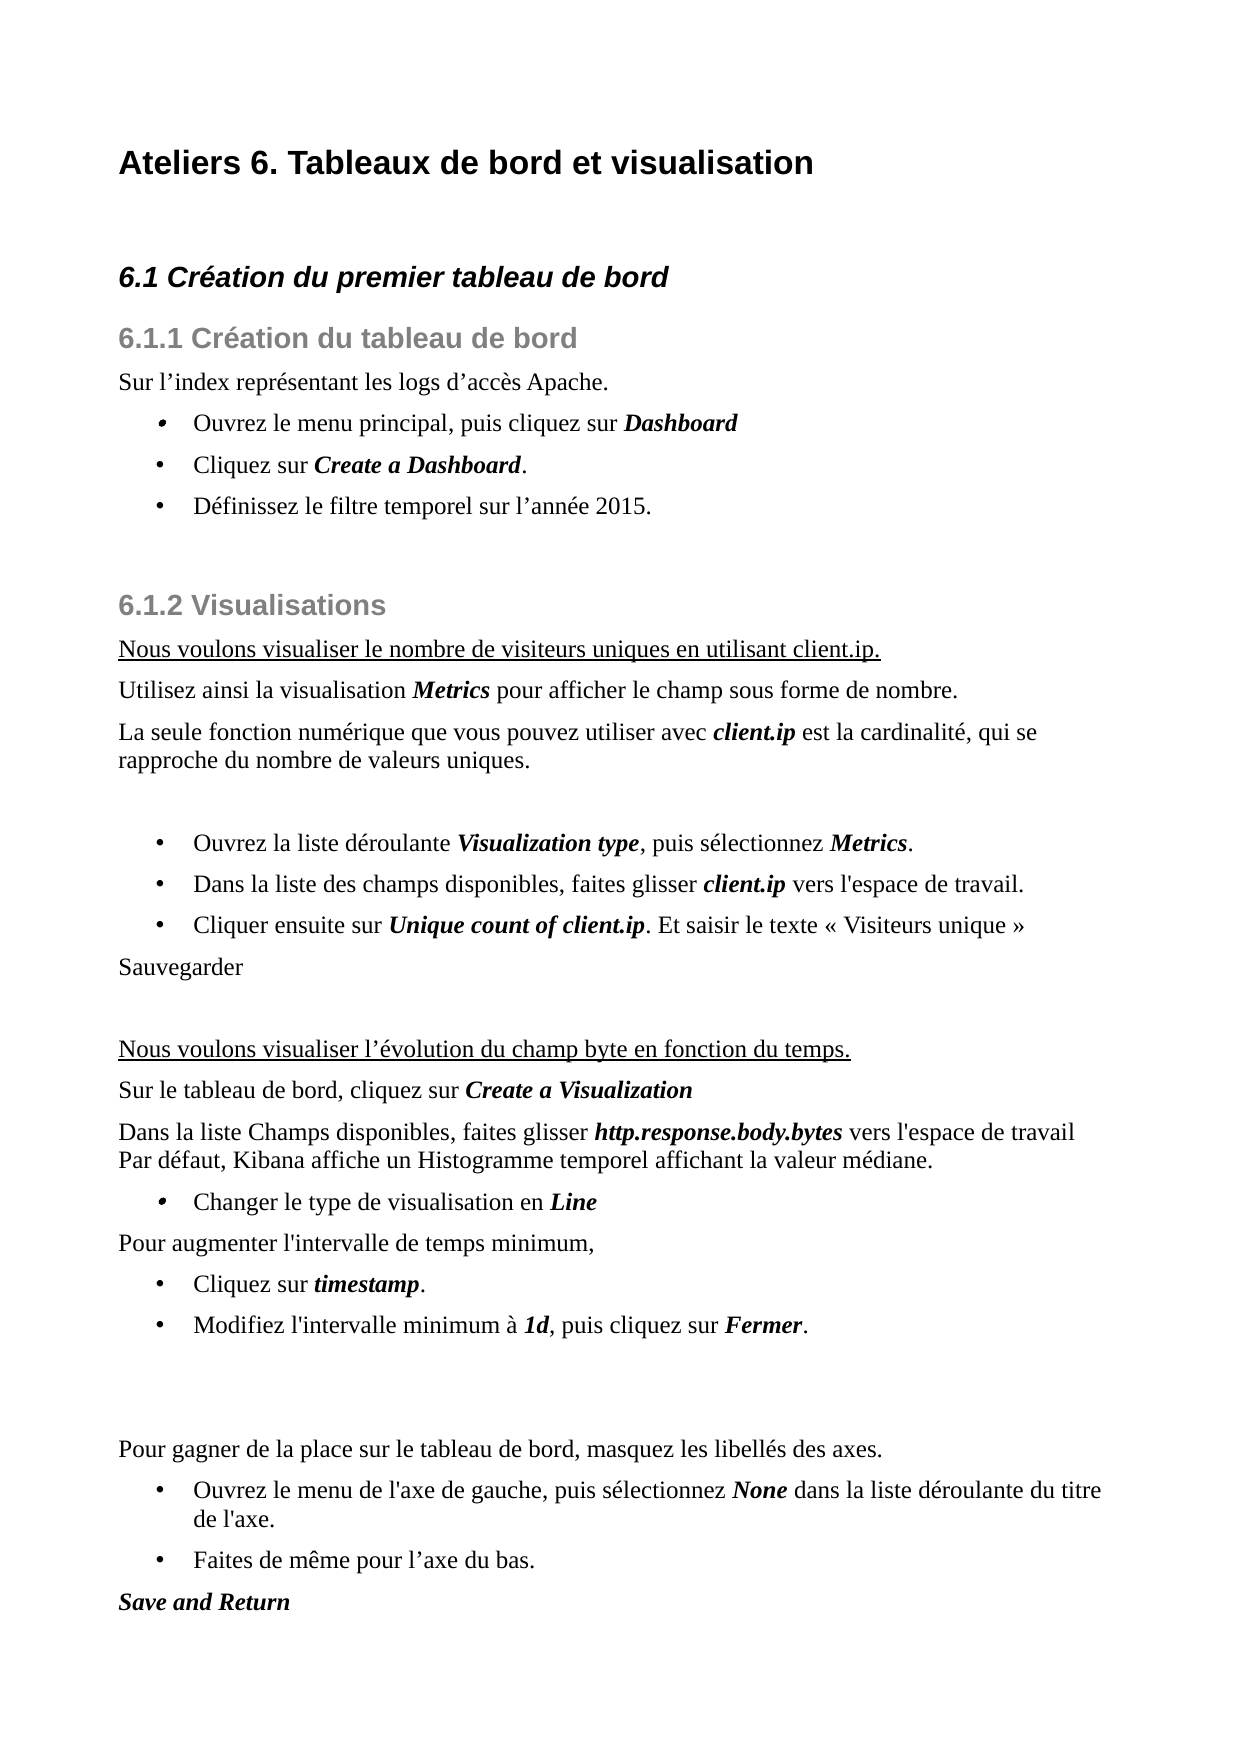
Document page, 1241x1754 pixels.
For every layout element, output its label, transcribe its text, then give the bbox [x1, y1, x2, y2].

list Dans la liste des champs disponibles, faites glisser client.ip vers l'espace de travail. [156, 869, 1122, 898]
text La seule fonction numérique que vous pouvez utiliser avec client.ip est la cardinalité, qui se rapproche du nombre de valeurs uniques. [118, 717, 1122, 774]
list Faites de même pour l’axe du bas. [156, 1545, 1122, 1574]
subtitle 6.1.2 Visualisations [118, 588, 1122, 622]
text Sur l’index représentant les logs d’accès Apache. [118, 367, 1122, 396]
text Pour augmenter l'intervalle de temps minimum, [118, 1228, 1122, 1257]
subtitle 6.1 Création du premier tableau de bord [118, 261, 1122, 294]
text Nous voulons visualiser le nombre de visiteurs uniques en utilisant client.ip. [118, 634, 1122, 663]
list Ouvrez le menu de l'axe de gauche, puis sélectionnez None dans la liste déroulante du titre de l'axe. [156, 1475, 1122, 1533]
text Dans la liste Champs disponibles, faites glisser http.response.body.bytes vers l'espace de travail Par défaut, Kibana affiche un Histogramme temporel affichant la valeur médiane. [118, 1117, 1122, 1174]
list Ouvrez la liste déroulante Visualization type, puis sélectionnez Metrics. [156, 828, 1122, 857]
subtitle 6.1.1 Création du tableau de bord [118, 321, 1122, 355]
list Changer le type de visualisation en Line [156, 1187, 1122, 1215]
text Utilisez ainsi la visualisation Metrics pour afficher le champ sous forme de nombre. [118, 675, 1122, 704]
list Ouvrez le menu principal, puis cliquez sur Dashboard [156, 408, 1122, 437]
text Save and Return [118, 1587, 1122, 1615]
list Cliquer ensuite sur Unique count of client.ip. Et saisir le texte « Visiteurs unique » [156, 910, 1122, 939]
list Cliquez sur Create a Dashboard. [156, 450, 1122, 478]
text Nous voulons visualiser l’évolution du champ byte en fonction du temps. [118, 1034, 1122, 1063]
text Sauvegarder [118, 952, 1122, 980]
subtitle Ateliers 6. Tableaux de bord et visualisation [118, 143, 1122, 182]
list Définissez le filtre temporel sur l’année 2015. [156, 491, 1122, 520]
list Cliquez sur timestamp. [156, 1269, 1122, 1298]
text Sur le tableau de bord, cliquez sur Create a Visualization [118, 1075, 1122, 1104]
list Modifiez l'intervalle minimum à 1d, puis cliquez sur Fermer. [156, 1310, 1122, 1339]
text Pour gagner de la place sur le tableau de bord, masquez les libellés des axes. [118, 1434, 1122, 1463]
